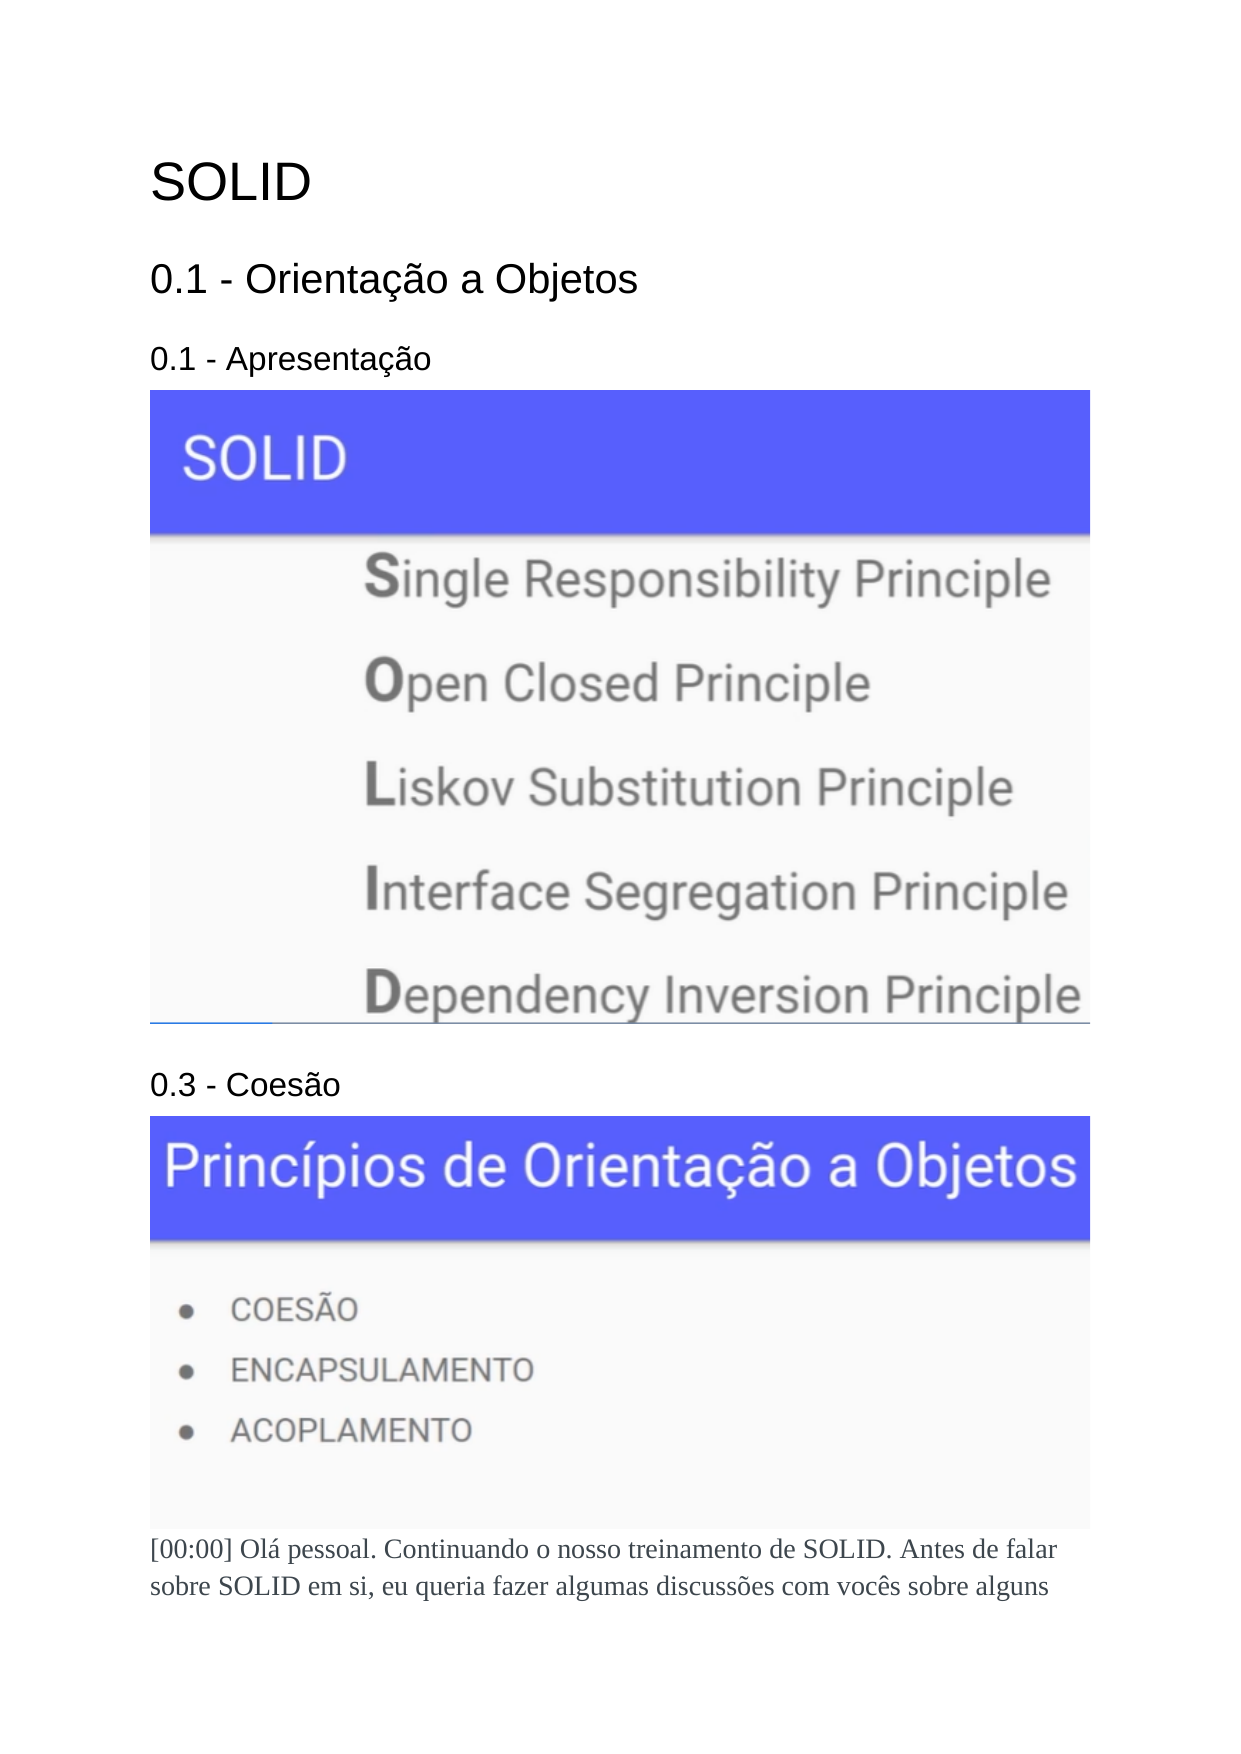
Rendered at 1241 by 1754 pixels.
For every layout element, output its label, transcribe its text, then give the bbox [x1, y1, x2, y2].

text [00:00] Olá pessoal. Continuando o nosso treinamento de SOLID. Antes de falar sobre SOLID em si, eu queria fazer algumas discussões com vocês sobre alguns [150, 1532, 1090, 1602]
subtitle 0.1 - Orientação a Objetos [150, 254, 1090, 302]
title SOLID [150, 150, 1090, 212]
subtitle 0.3 - Coesão [150, 1065, 1090, 1103]
picture [150, 1116, 1091, 1529]
subtitle 0.1 - Apresentação [150, 339, 1090, 378]
picture [150, 390, 1091, 1024]
